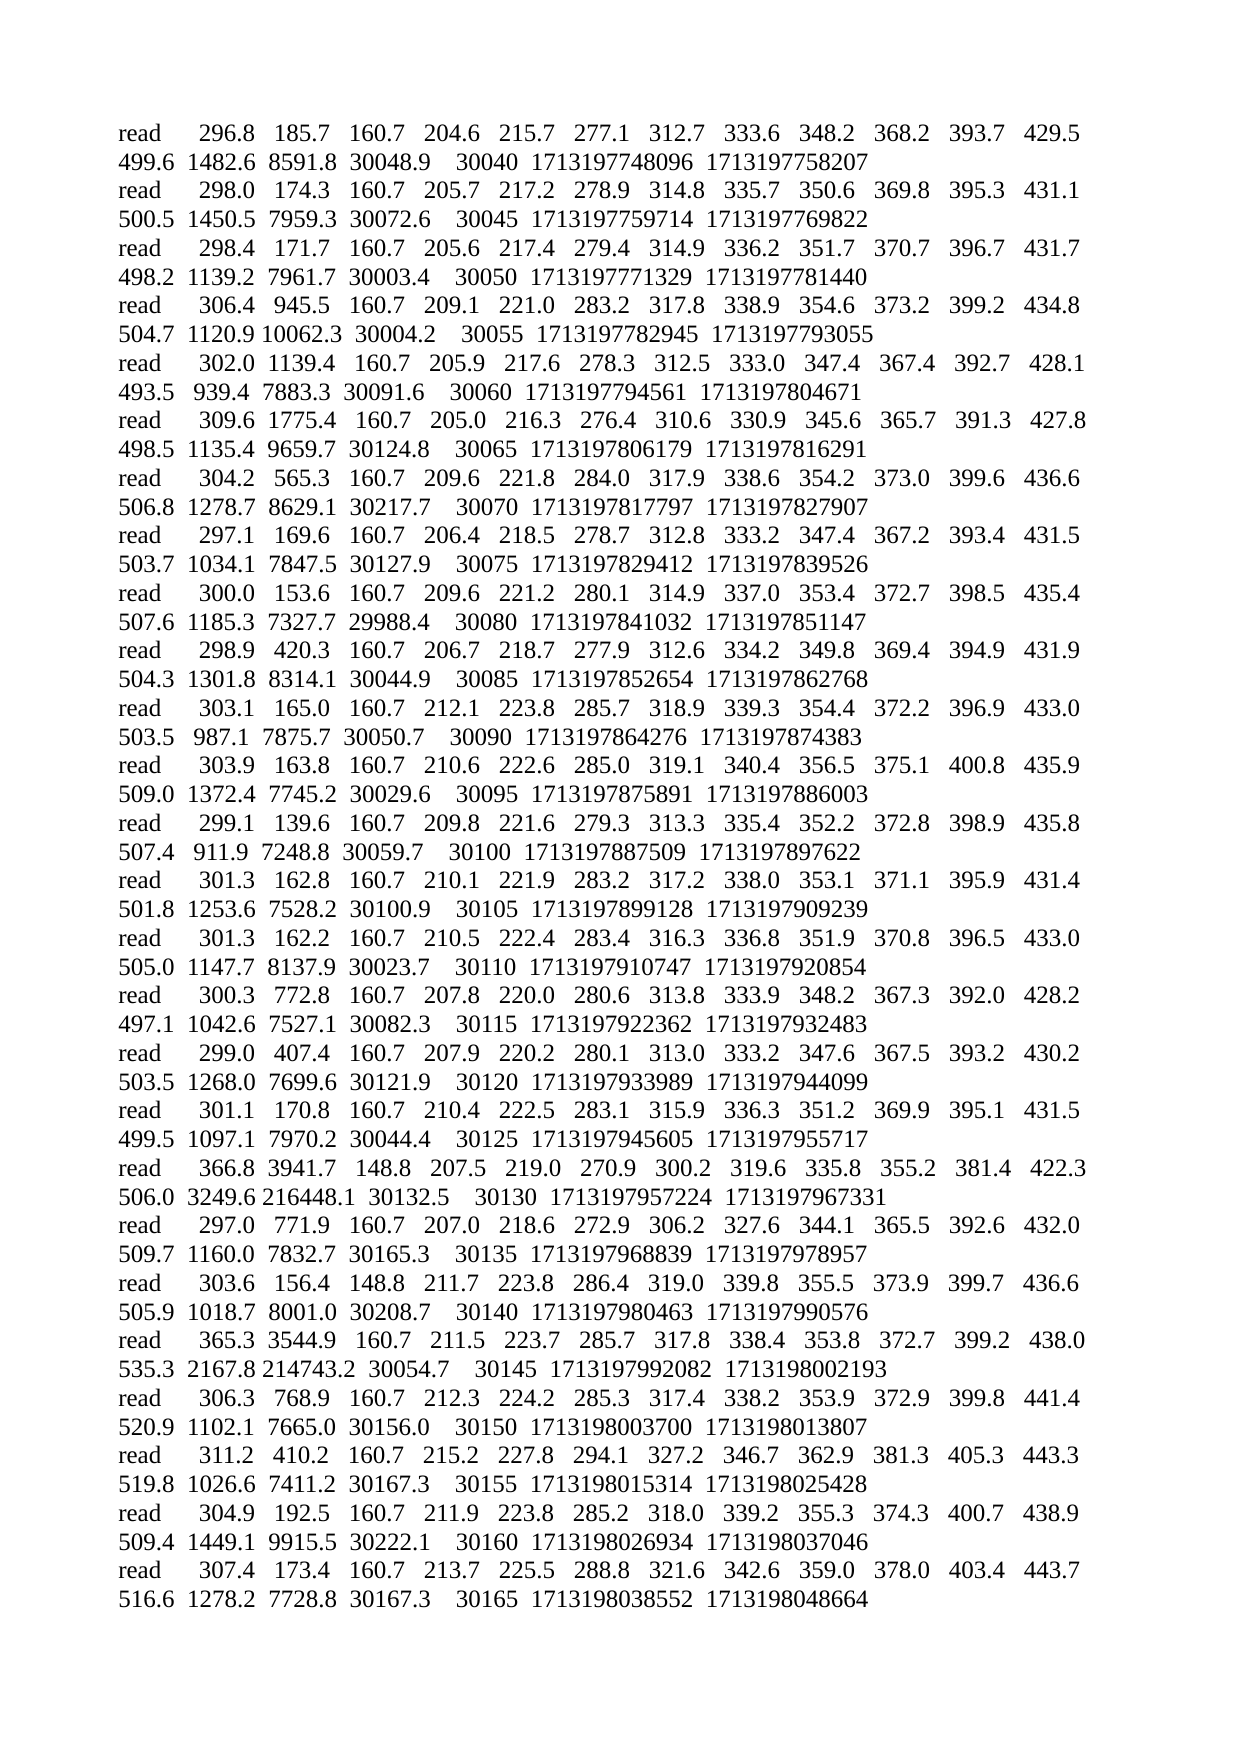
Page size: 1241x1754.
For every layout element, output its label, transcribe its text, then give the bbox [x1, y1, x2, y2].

text read 311.2 410.2 160.7 215.2 227.8 294.1 327.2 346.7 362.9 381.3 405.3 443.3 519.8 1026.6 7411.2 30167.3 30155 1713198015314 1713198025428 [118, 1441, 1122, 1498]
text read 299.1 139.6 160.7 209.8 221.6 279.3 313.3 335.4 352.2 372.8 398.9 435.8 507.4 911.9 7248.8 30059.7 30100 1713197887509 1713197897622 [118, 808, 1122, 866]
text read 299.0 407.4 160.7 207.9 220.2 280.1 313.0 333.2 347.6 367.5 393.2 430.2 503.5 1268.0 7699.6 30121.9 30120 1713197933989 1713197944099 [118, 1038, 1122, 1096]
text read 301.1 170.8 160.7 210.4 222.5 283.1 315.9 336.3 351.2 369.9 395.1 431.5 499.5 1097.1 7970.2 30044.4 30125 1713197945605 1713197955717 [118, 1096, 1122, 1153]
text read 304.2 565.3 160.7 209.6 221.8 284.0 317.9 338.6 354.2 373.0 399.6 436.6 506.8 1278.7 8629.1 30217.7 30070 1713197817797 1713197827907 [118, 463, 1122, 521]
text read 298.9 420.3 160.7 206.7 218.7 277.9 312.6 334.2 349.8 369.4 394.9 431.9 504.3 1301.8 8314.1 30044.9 30085 1713197852654 1713197862768 [118, 636, 1122, 693]
text read 365.3 3544.9 160.7 211.5 223.7 285.7 317.8 338.4 353.8 372.7 399.2 438.0 535.3 2167.8 214743.2 30054.7 30145 1713197992082 1713198002193 [118, 1326, 1122, 1383]
text read 297.0 771.9 160.7 207.0 218.6 272.9 306.2 327.6 344.1 365.5 392.6 432.0 509.7 1160.0 7832.7 30165.3 30135 1713197968839 1713197978957 [118, 1211, 1122, 1268]
text read 366.8 3941.7 148.8 207.5 219.0 270.9 300.2 319.6 335.8 355.2 381.4 422.3 506.0 3249.6 216448.1 30132.5 30130 1713197957224 1713197967331 [118, 1153, 1122, 1211]
text read 307.4 173.4 160.7 213.7 225.5 288.8 321.6 342.6 359.0 378.0 403.4 443.7 516.6 1278.2 7728.8 30167.3 30165 1713198038552 1713198048664 [118, 1556, 1122, 1613]
text read 300.3 772.8 160.7 207.8 220.0 280.6 313.8 333.9 348.2 367.3 392.0 428.2 497.1 1042.6 7527.1 30082.3 30115 1713197922362 1713197932483 [118, 981, 1122, 1038]
text read 303.6 156.4 148.8 211.7 223.8 286.4 319.0 339.8 355.5 373.9 399.7 436.6 505.9 1018.7 8001.0 30208.7 30140 1713197980463 1713197990576 [118, 1268, 1122, 1326]
text read 306.3 768.9 160.7 212.3 224.2 285.3 317.4 338.2 353.9 372.9 399.8 441.4 520.9 1102.1 7665.0 30156.0 30150 1713198003700 1713198013807 [118, 1383, 1122, 1441]
text read 306.4 945.5 160.7 209.1 221.0 283.2 317.8 338.9 354.6 373.2 399.2 434.8 504.7 1120.9 10062.3 30004.2 30055 1713197782945 1713197793055 [118, 291, 1122, 348]
text read 302.0 1139.4 160.7 205.9 217.6 278.3 312.5 333.0 347.4 367.4 392.7 428.1 493.5 939.4 7883.3 30091.6 30060 1713197794561 1713197804671 [118, 348, 1122, 406]
text read 298.4 171.7 160.7 205.6 217.4 279.4 314.9 336.2 351.7 370.7 396.7 431.7 498.2 1139.2 7961.7 30003.4 30050 1713197771329 1713197781440 [118, 233, 1122, 291]
text read 300.0 153.6 160.7 209.6 221.2 280.1 314.9 337.0 353.4 372.7 398.5 435.4 507.6 1185.3 7327.7 29988.4 30080 1713197841032 1713197851147 [118, 578, 1122, 636]
text read 297.1 169.6 160.7 206.4 218.5 278.7 312.8 333.2 347.4 367.2 393.4 431.5 503.7 1034.1 7847.5 30127.9 30075 1713197829412 1713197839526 [118, 521, 1122, 578]
text read 304.9 192.5 160.7 211.9 223.8 285.2 318.0 339.2 355.3 374.3 400.7 438.9 509.4 1449.1 9915.5 30222.1 30160 1713198026934 1713198037046 [118, 1498, 1122, 1556]
text read 296.8 185.7 160.7 204.6 215.7 277.1 312.7 333.6 348.2 368.2 393.7 429.5 499.6 1482.6 8591.8 30048.9 30040 1713197748096 1713197758207 [118, 118, 1122, 176]
text read 303.9 163.8 160.7 210.6 222.6 285.0 319.1 340.4 356.5 375.1 400.8 435.9 509.0 1372.4 7745.2 30029.6 30095 1713197875891 1713197886003 [118, 751, 1122, 808]
text read 301.3 162.2 160.7 210.5 222.4 283.4 316.3 336.8 351.9 370.8 396.5 433.0 505.0 1147.7 8137.9 30023.7 30110 1713197910747 1713197920854 [118, 923, 1122, 981]
text read 298.0 174.3 160.7 205.7 217.2 278.9 314.8 335.7 350.6 369.8 395.3 431.1 500.5 1450.5 7959.3 30072.6 30045 1713197759714 1713197769822 [118, 176, 1122, 233]
text read 309.6 1775.4 160.7 205.0 216.3 276.4 310.6 330.9 345.6 365.7 391.3 427.8 498.5 1135.4 9659.7 30124.8 30065 1713197806179 1713197816291 [118, 406, 1122, 463]
text read 303.1 165.0 160.7 212.1 223.8 285.7 318.9 339.3 354.4 372.2 396.9 433.0 503.5 987.1 7875.7 30050.7 30090 1713197864276 1713197874383 [118, 693, 1122, 751]
text read 301.3 162.8 160.7 210.1 221.9 283.2 317.2 338.0 353.1 371.1 395.9 431.4 501.8 1253.6 7528.2 30100.9 30105 1713197899128 1713197909239 [118, 866, 1122, 923]
